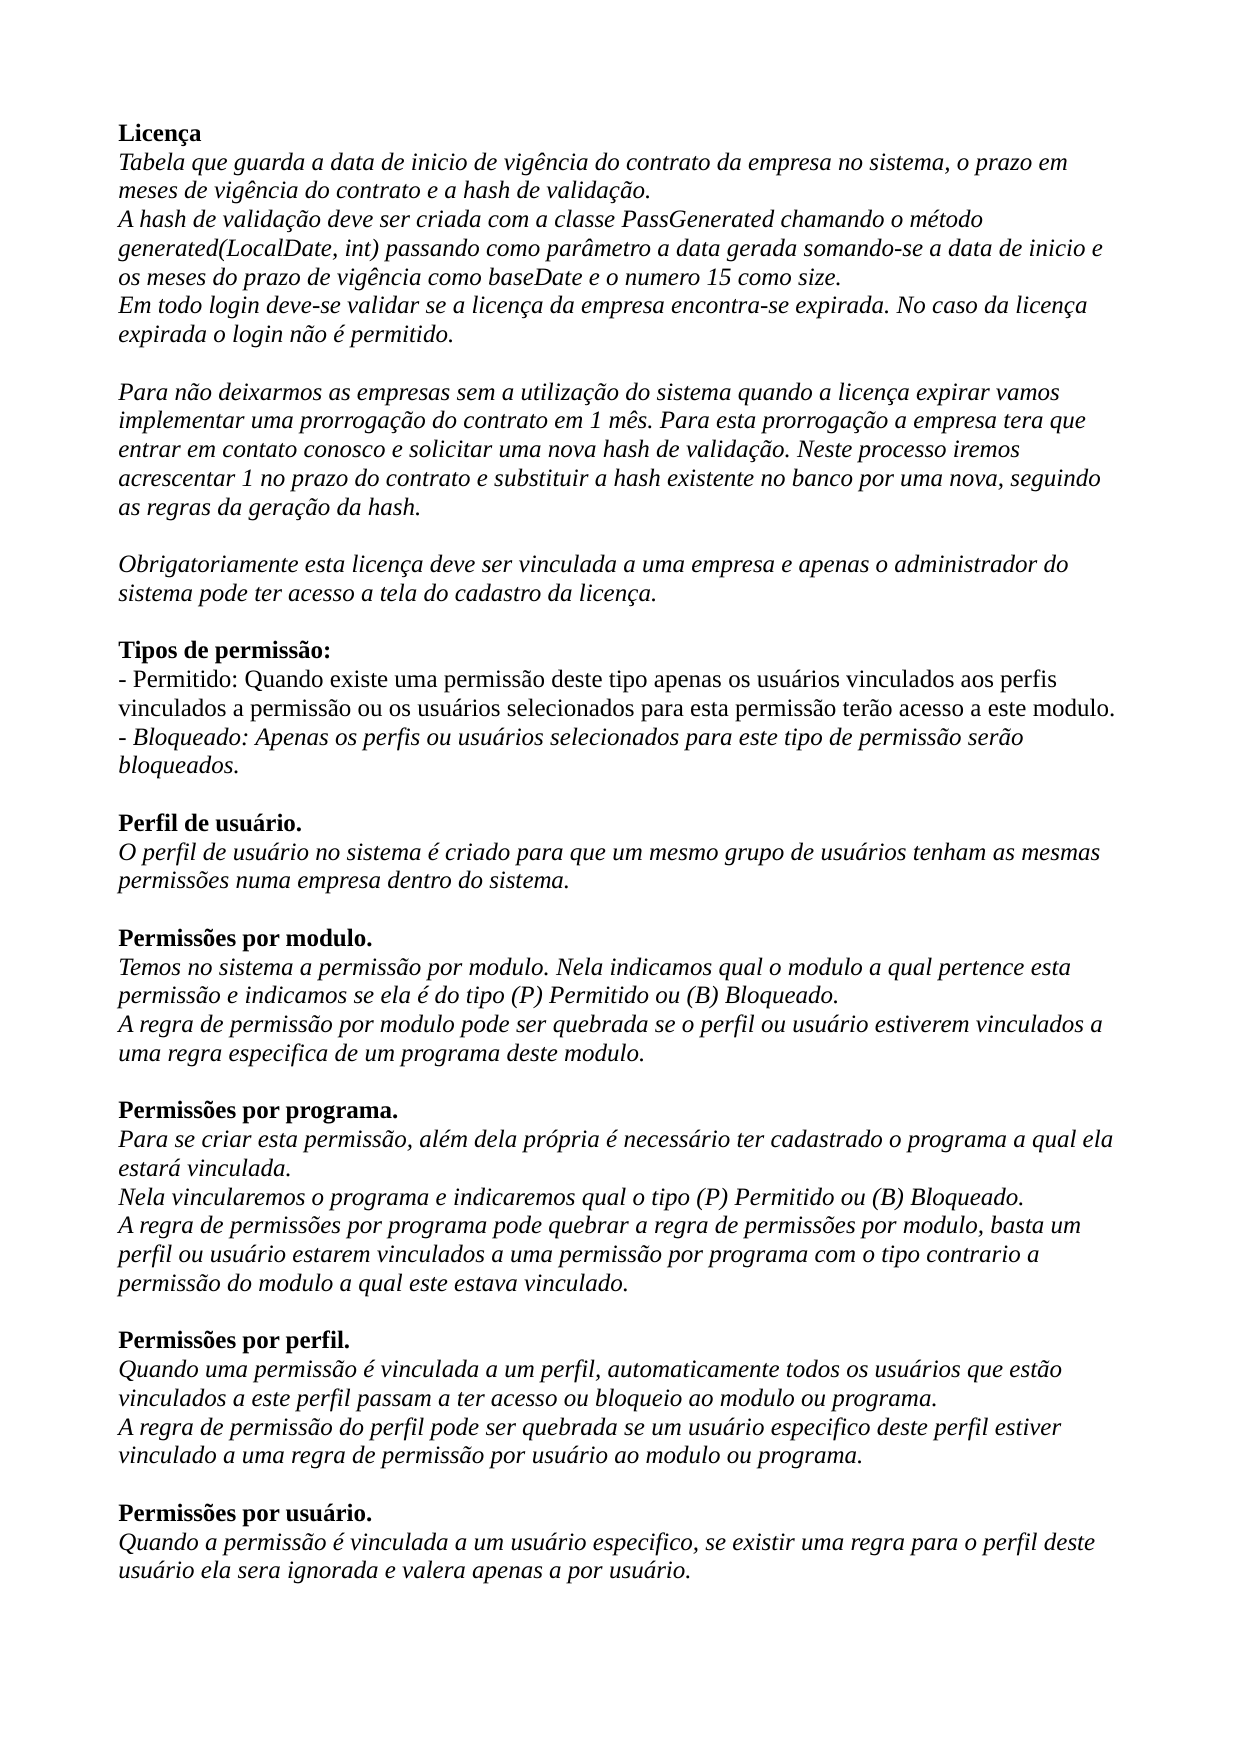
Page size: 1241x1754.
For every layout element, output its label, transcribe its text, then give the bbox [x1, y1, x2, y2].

text Permissões por modulo. [118, 923, 1122, 952]
text Tabela que guarda a data de inicio de vigência do contrato da empresa no sistema, o prazo em meses de vigência do contrato e a hash de validação. [118, 147, 1122, 204]
text Permissões por perfil. [118, 1326, 1122, 1354]
text Para não deixarmos as empresas sem a utilização do sistema quando a licença expirar vamos implementar uma prorrogação do contrato em 1 mês. Para esta prorrogação a empresa tera que entrar em contato conosco e solicitar uma nova hash de validação. Neste processo iremos acrescentar 1 no prazo do contrato e substituir a hash existente no banco por uma nova, seguindo as regras da geração da hash. [118, 377, 1122, 521]
text Permissões por programa. [118, 1096, 1122, 1124]
text Em todo login deve-se validar se a licença da empresa encontra-se expirada. No caso da licença expirada o login não é permitido. [118, 291, 1122, 348]
text Licença [118, 118, 1122, 147]
text A regra de permissões por programa pode quebrar a regra de permissões por modulo, basta um perfil ou usuário estarem vinculados a uma permissão por programa com o tipo contrario a permissão do modulo a qual este estava vinculado. [118, 1211, 1122, 1297]
text Obrigatoriamente esta licença deve ser vinculada a uma empresa e apenas o administrador do sistema pode ter acesso a tela do cadastro da licença. [118, 549, 1122, 607]
text Perfil de usuário. [118, 808, 1122, 837]
text O perfil de usuário no sistema é criado para que um mesmo grupo de usuários tenham as mesmas permissões numa empresa dentro do sistema. [118, 837, 1122, 894]
text Quando uma permissão é vinculada a um perfil, automaticamente todos os usuários que estão vinculados a este perfil passam a ter acesso ou bloqueio ao modulo ou programa. [118, 1354, 1122, 1412]
text Para se criar esta permissão, além dela própria é necessário ter cadastrado o programa a qual ela estará vinculada. [118, 1124, 1122, 1182]
text A regra de permissão do perfil pode ser quebrada se um usuário especifico deste perfil estiver vinculado a uma regra de permissão por usuário ao modulo ou programa. [118, 1412, 1122, 1469]
text - Bloqueado: Apenas os perfis ou usuários selecionados para este tipo de permissão serão bloqueados. [118, 722, 1122, 779]
text Temos no sistema a permissão por modulo. Nela indicamos qual o modulo a qual pertence esta permissão e indicamos se ela é do tipo (P) Permitido ou (B) Bloqueado. [118, 952, 1122, 1009]
text A regra de permissão por modulo pode ser quebrada se o perfil ou usuário estiverem vinculados a uma regra especifica de um programa deste modulo. [118, 1009, 1122, 1067]
text - Permitido: Quando existe uma permissão deste tipo apenas os usuários vinculados aos perfis vinculados a permissão ou os usuários selecionados para esta permissão terão acesso a este modulo. [118, 664, 1122, 722]
text Permissões por usuário. [118, 1498, 1122, 1527]
text A hash de validação deve ser criada com a classe PassGenerated chamando o método generated(LocalDate, int) passando como parâmetro a data gerada somando-se a data de inicio e os meses do prazo de vigência como baseDate e o numero 15 como size. [118, 204, 1122, 291]
text Quando a permissão é vinculada a um usuário especifico, se existir uma regra para o perfil deste usuário ela sera ignorada e valera apenas a por usuário. [118, 1527, 1122, 1584]
text Nela vincularemos o programa e indicaremos qual o tipo (P) Permitido ou (B) Bloqueado. [118, 1182, 1122, 1211]
text Tipos de permissão: [118, 636, 1122, 664]
